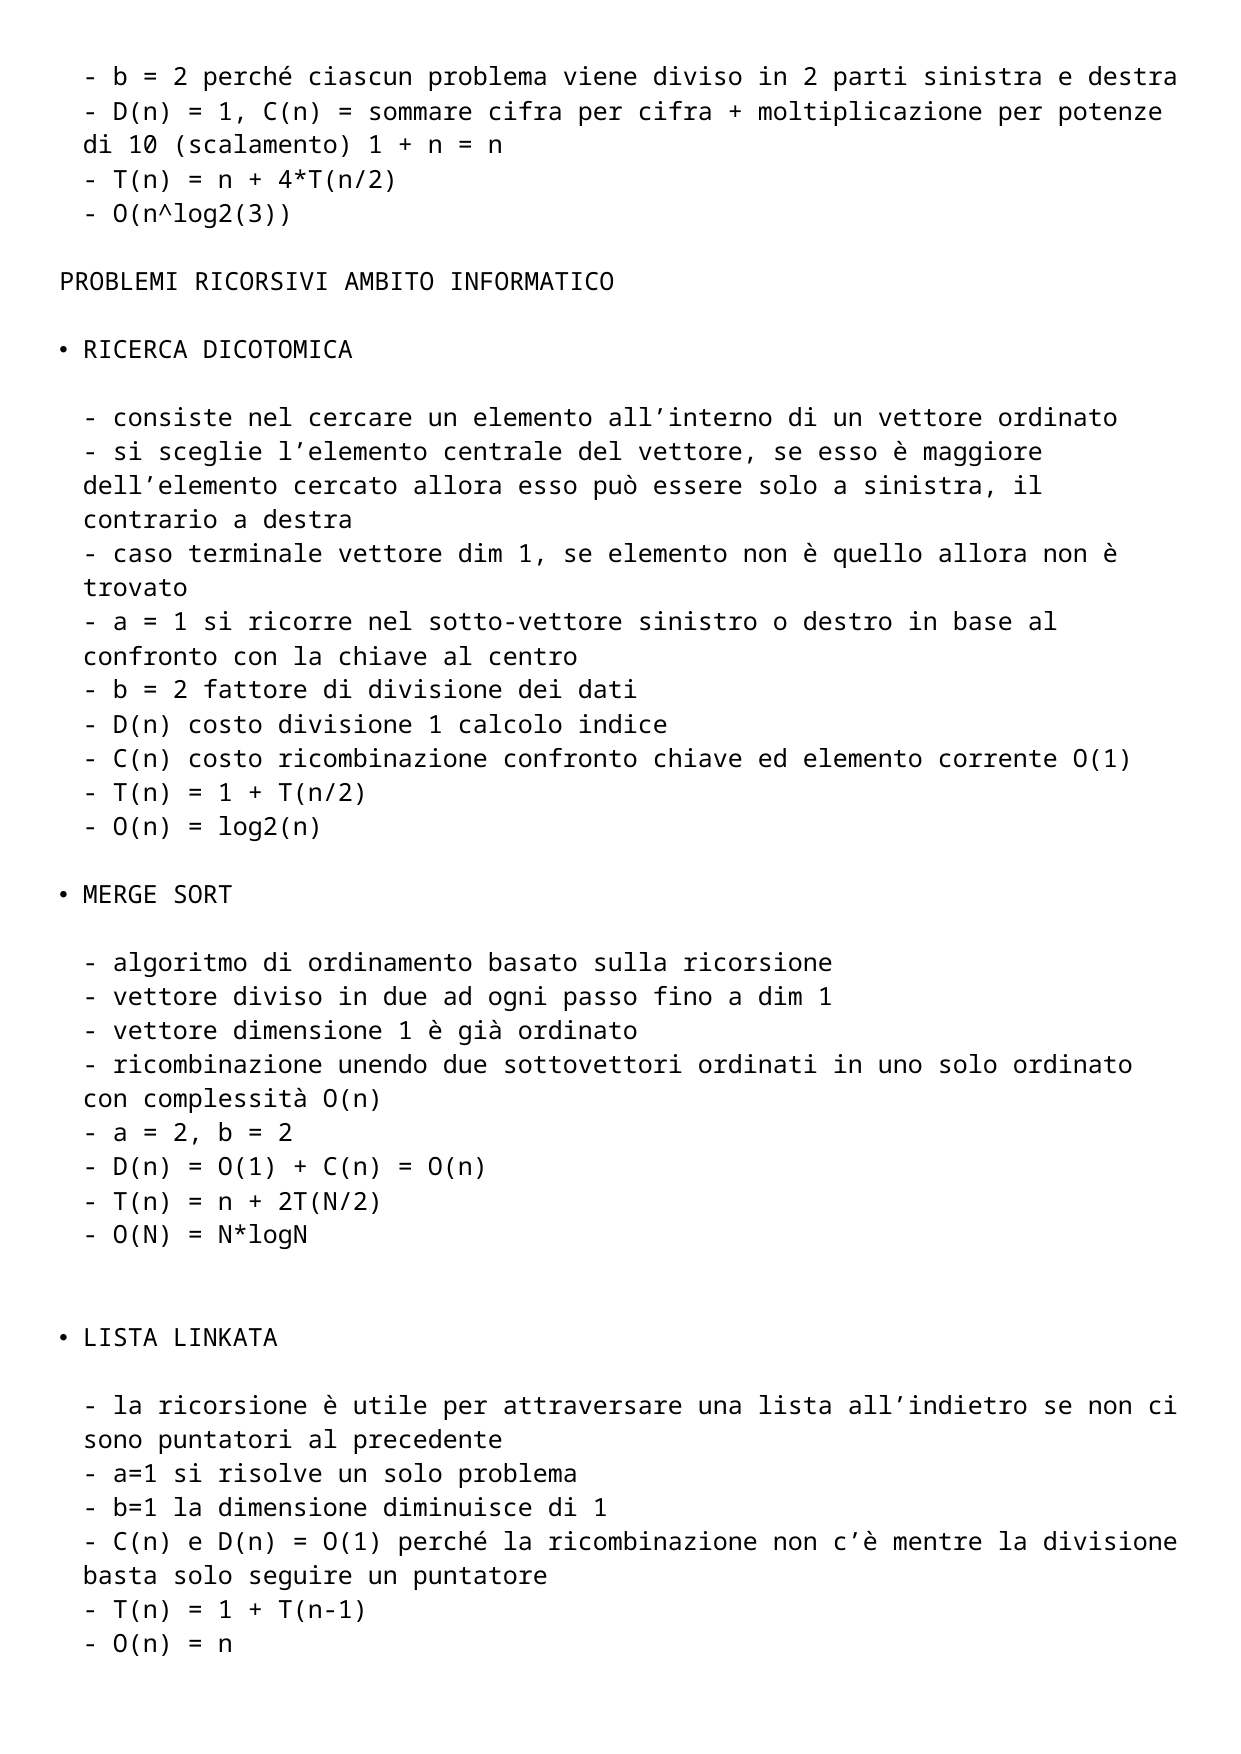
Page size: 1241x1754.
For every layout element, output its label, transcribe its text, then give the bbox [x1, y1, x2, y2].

list - O(n) = n [59, 1626, 1181, 1660]
list - b = 2 perché ciascun problema viene diviso in 2 parti sinistra e destra [59, 59, 1181, 93]
list - D(n) = 1, C(n) = sommare cifra per cifra + moltiplicazione per potenze di 10 (scalamento) 1 + n = n [59, 93, 1181, 161]
list - ricombinazione unendo due sottovettori ordinati in uno solo ordinato con complessità O(n) [59, 1047, 1181, 1115]
list - caso terminale vettore dim 1, se elemento non è quello allora non è trovato [59, 536, 1181, 604]
list - O(n^log2(3)) [59, 195, 1181, 229]
list - O(N) = N*logN [59, 1217, 1181, 1251]
list - O(n) = log2(n) [59, 808, 1181, 842]
list RICERCA DICOTOMICA [59, 332, 1181, 366]
list - a=1 si risolve un solo problema [59, 1456, 1181, 1490]
list - la ricorsione è utile per attraversare una lista all’indietro se non ci sono puntatori al precedente [59, 1387, 1181, 1456]
list - a = 1 si ricorre nel sotto-vettore sinistro o destro in base al confronto con la chiave al centro [59, 604, 1181, 672]
list - D(n) = O(1) + C(n) = O(n) [59, 1149, 1181, 1183]
list - C(n) costo ricombinazione confronto chiave ed elemento corrente O(1) [59, 740, 1181, 774]
list - C(n) e D(n) = O(1) perché la ricombinazione non c’è mentre la divisione basta solo seguire un puntatore [59, 1524, 1181, 1592]
list - si sceglie l’elemento centrale del vettore, se esso è maggiore dell’elemento cercato allora esso può essere solo a sinistra, il contrario a destra [59, 434, 1181, 536]
list - D(n) costo divisione 1 calcolo indice [59, 706, 1181, 740]
list - T(n) = n + 2T(N/2) [59, 1183, 1181, 1217]
list - vettore dimensione 1 è già ordinato [59, 1013, 1181, 1047]
list - b = 2 fattore di divisione dei dati [59, 672, 1181, 706]
list - a = 2, b = 2 [59, 1115, 1181, 1149]
list - consiste nel cercare un elemento all’interno di un vettore ordinato [59, 400, 1181, 434]
list MERGE SORT [59, 877, 1181, 911]
list - b=1 la dimensione diminuisce di 1 [59, 1490, 1181, 1524]
list LISTA LINKATA [59, 1319, 1181, 1353]
list - T(n) = 1 + T(n/2) [59, 774, 1181, 808]
list - algoritmo di ordinamento basato sulla ricorsione [59, 945, 1181, 979]
list - T(n) = 1 + T(n-1) [59, 1592, 1181, 1626]
list - T(n) = n + 4*T(n/2) [59, 161, 1181, 195]
list - vettore diviso in due ad ogni passo fino a dim 1 [59, 979, 1181, 1013]
text PROBLEMI RICORSIVI AMBITO INFORMATICO [59, 263, 1181, 297]
